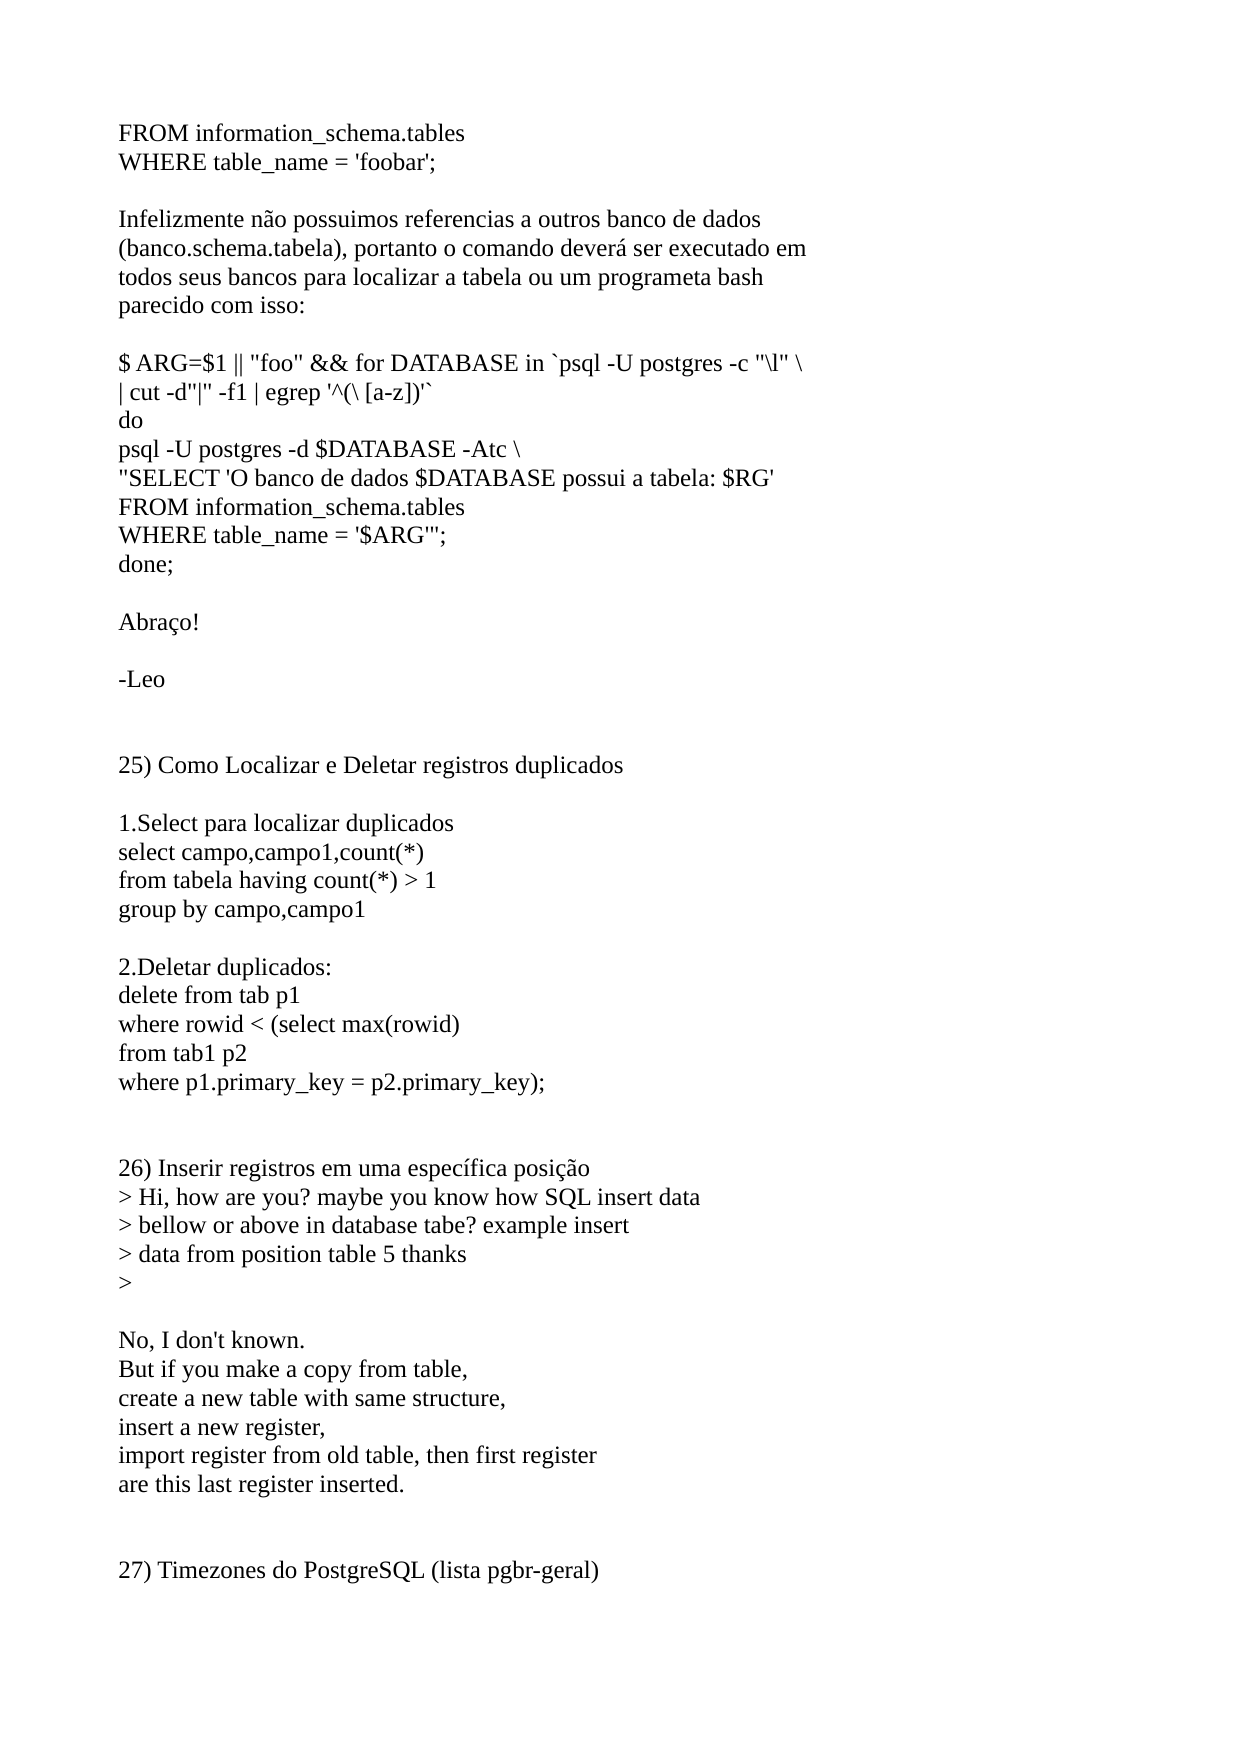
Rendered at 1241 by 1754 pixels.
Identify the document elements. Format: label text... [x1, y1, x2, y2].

text FROM information_schema.tables WHERE table_name = 'foobar'; Infelizmente não possuimos referencias a outros banco de dados (banco.schema.tabela), portanto o comando deverá ser executado em todos seus bancos para localizar a tabela ou um programeta bash parecido com isso: $ ARG=$1 || "foo" && for DATABASE in `psql -U postgres -c "\l" \ | cut -d"|" -f1 | egrep '^(\ [a-z])'` do psql -U postgres -d $DATABASE -Atc \ "SELECT 'O banco de dados $DATABASE possui a tabela: $RG' FROM information_schema.tables WHERE table_name = '$ARG'"; done; Abraço! -Leo 25) Como Localizar e Deletar registros duplicados 1.Select para localizar duplicados select campo,campo1,count(*) from tabela having count(*) > 1 group by campo,campo1 2.Deletar duplicados: delete from tab p1 where rowid < (select max(rowid) from tab1 p2 where p1.primary_key = p2.primary_key); 26) Inserir registros em uma específica posição > Hi, how are you? maybe you know how SQL insert data > bellow or above in database tabe? example insert > data from position table 5 thanks > No, I don't known. But if you make a copy from table, create a new table with same structure, insert a new register, import register from old table, then first register are this last register inserted. 27) Timezones do PostgreSQL (lista pgbr-geral) [118, 118, 1122, 1613]
